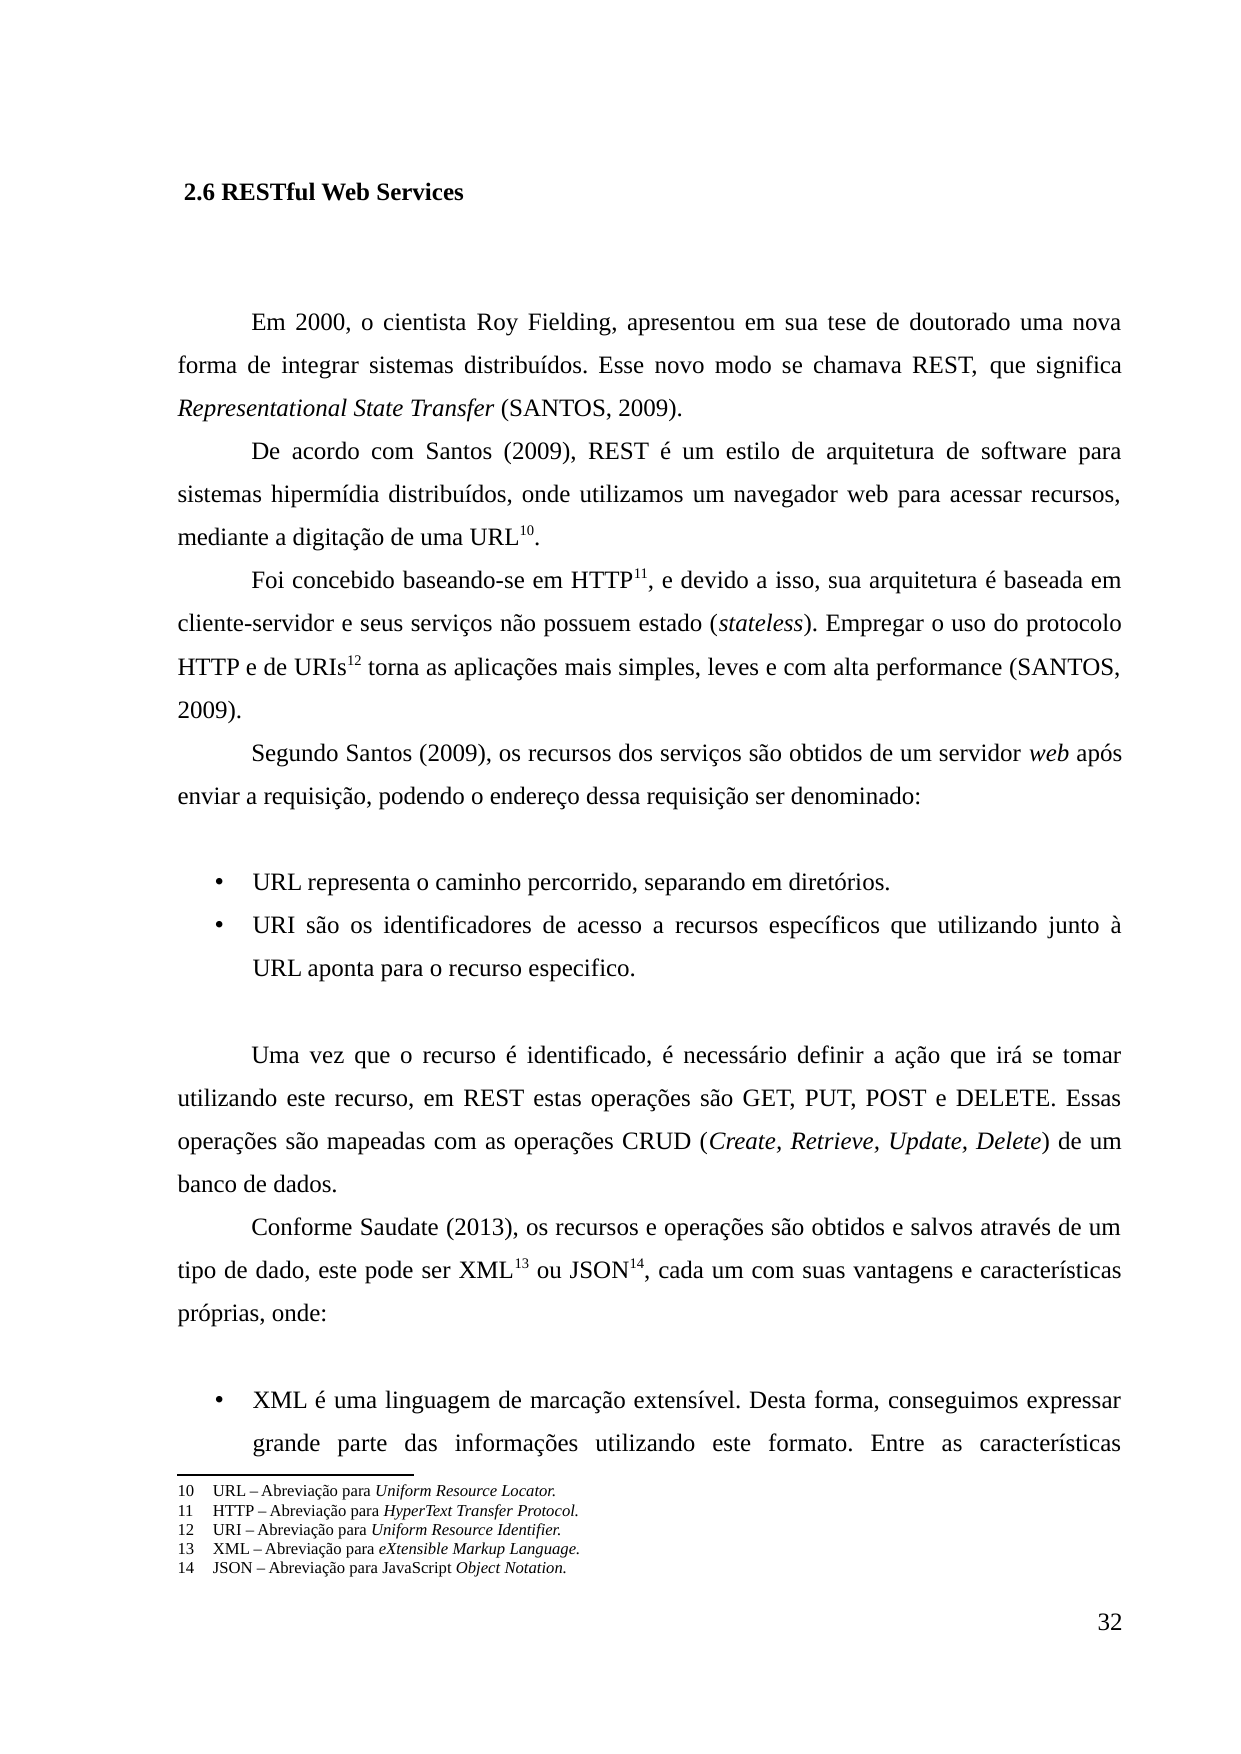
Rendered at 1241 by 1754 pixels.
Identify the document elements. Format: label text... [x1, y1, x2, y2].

list XML é uma linguagem de marcação extensível. Desta forma, conseguimos expressar grande parte das informações utilizando este formato. Entre as características [215, 1385, 1122, 1457]
text JSON – Abreviação para JavaScript Object Notation. [177, 1558, 1122, 1577]
text URI – Abreviação para Uniform Resource Identifier. [177, 1519, 1122, 1539]
text HTTP – Abreviação para HyperText Transfer Protocol. [177, 1500, 1122, 1519]
text Uma vez que o recurso é identificado, é necessário definir a ação que irá se tomar utilizando este recurso, em REST estas operações são GET, PUT, POST e DELETE. Essas operações são mapeadas com as operações CRUD (Create, Retrieve, Update, Delete) de um banco de dados. [177, 1040, 1122, 1198]
text Em 2000, o cientista Roy Fielding, apresentou em sua tese de doutorado uma nova forma de integrar sistemas distribuídos. Esse novo modo se chamava REST, que significa Representational State Transfer (SANTOS, 2009). [177, 307, 1122, 422]
list URL representa o caminho percorrido, separando em diretórios. [215, 867, 1122, 896]
text XML – Abreviação para eXtensible Markup Language. [177, 1539, 1122, 1558]
list URI são os identificadores de acesso a recursos específicos que utilizando junto à URL aponta para o recurso especifico. [215, 910, 1122, 982]
subtitle RESTful Web Services [177, 177, 1122, 206]
text Foi concebido baseando-se em HTTP, e devido a isso, sua arquitetura é baseada em cliente-servidor e seus serviços não possuem estado (stateless). Empregar o uso do protocolo HTTP e de URIs torna as aplicações mais simples, leves e com alta performance (SANTOS, 2009). [177, 565, 1122, 723]
text URL – Abreviação para Uniform Resource Locator. [177, 1481, 1122, 1500]
text Segundo Santos (2009), os recursos dos serviços são obtidos de um servidor web após enviar a requisição, podendo o endereço dessa requisição ser denominado: [177, 738, 1122, 810]
text De acordo com Santos (2009), REST é um estilo de arquitetura de software para sistemas hipermídia distribuídos, onde utilizamos um navegador web para acessar recursos, mediante a digitação de uma URL. [177, 436, 1122, 551]
text Conforme Saudate (2013), os recursos e operações são obtidos e salvos através de um tipo de dado, este pode ser XML ou JSON, cada um com suas vantagens e características próprias, onde: [177, 1212, 1122, 1327]
